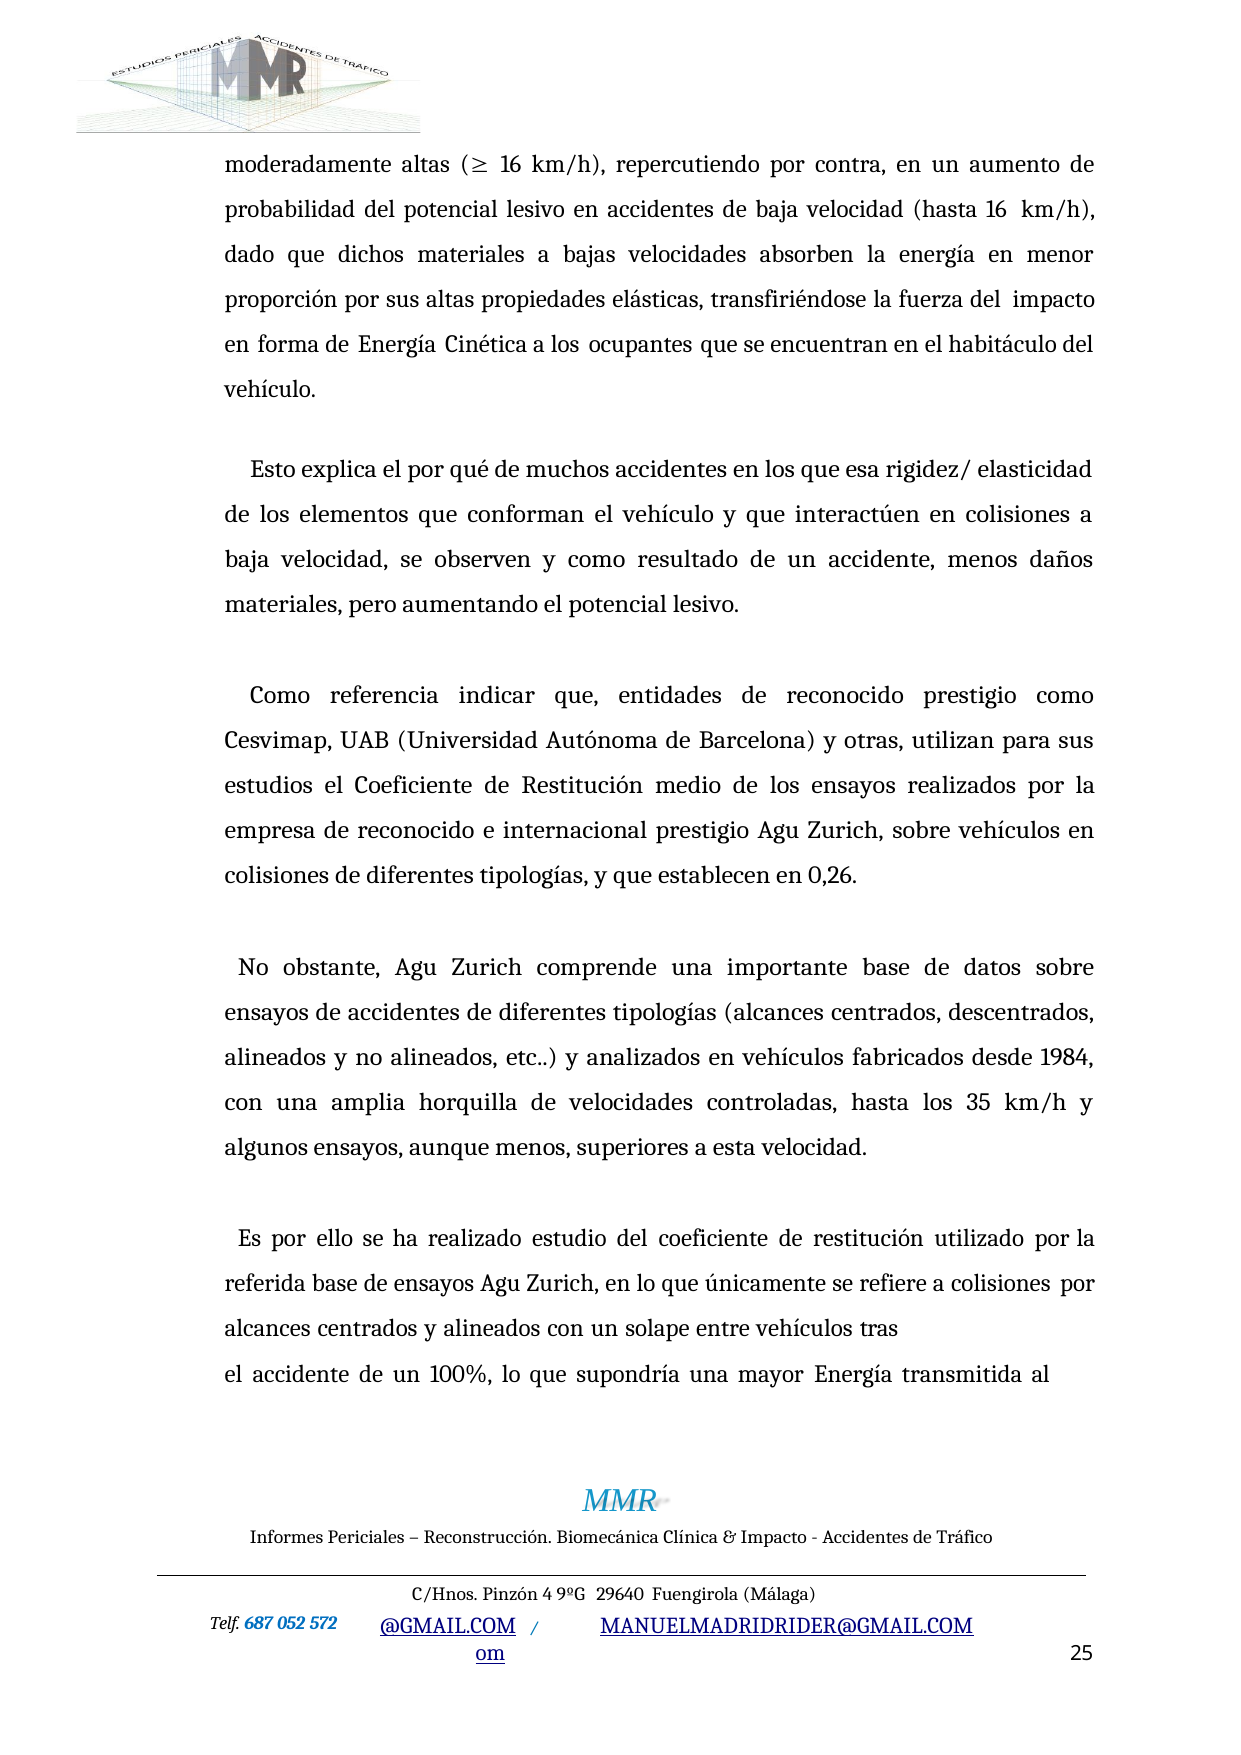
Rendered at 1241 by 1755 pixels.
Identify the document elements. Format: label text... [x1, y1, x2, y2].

text Esto explica el por qué de muchos accidentes en los que esa rigidez/ elasticidad de los elementos que conforman el vehículo y que interactúen en colisiones a baja velocidad, se observen y como resultado de un accidente, menos daños materiales, pero aumentando el potencial lesivo. [224, 454, 1094, 619]
text moderadamente altas ( 16 km/h), repercutiendo por contra, en un aumento de probabilidad del potencial lesivo en accidentes de baja velocidad (hasta 16 km/h), dado que dichos materiales a bajas velocidades absorben la energía en menor proporción por sus altas propiedades elásticas, transfiriéndose la fuerza del impacto en forma de Energía Cinética a los ocupantes que se encuentran en el habitáculo del vehículo. [224, 149, 1095, 404]
text el accidente de un 100%, lo que supondría una mayor Energía transmitida al [224, 1359, 1152, 1388]
text Es por ello se ha realizado estudio del coeficiente de restitución utilizado por la referida base de ensayos Agu Zurich, en lo que únicamente se refiere a colisiones por alcances centrados y alineados con un solape entre vehículos tras [224, 1224, 1095, 1343]
text No obstante, Agu Zurich comprende una importante base de datos sobre ensayos de accidentes de diferentes tipologías (alcances centrados, descentrados, alineados y no alineados, etc..) y analizados en vehículos fabricados desde 1984, con una amplia horquilla de velocidades controladas, hasta los 35 km/h y algunos ensayos, aunque menos, superiores a esta velocidad. [224, 953, 1095, 1162]
text Como referencia indicar que, entidades de reconocido prestigio como Cesvimap, UAB (Universidad Autónoma de Barcelona) y otras, utilizan para sus estudios el Coeficiente de Restitución medio de los ensayos realizados por la empresa de reconocido e internacional prestigio Agu Zurich, sobre vehículos en colisiones de diferentes tipologías, y que establecen en 0,26. [224, 681, 1095, 890]
